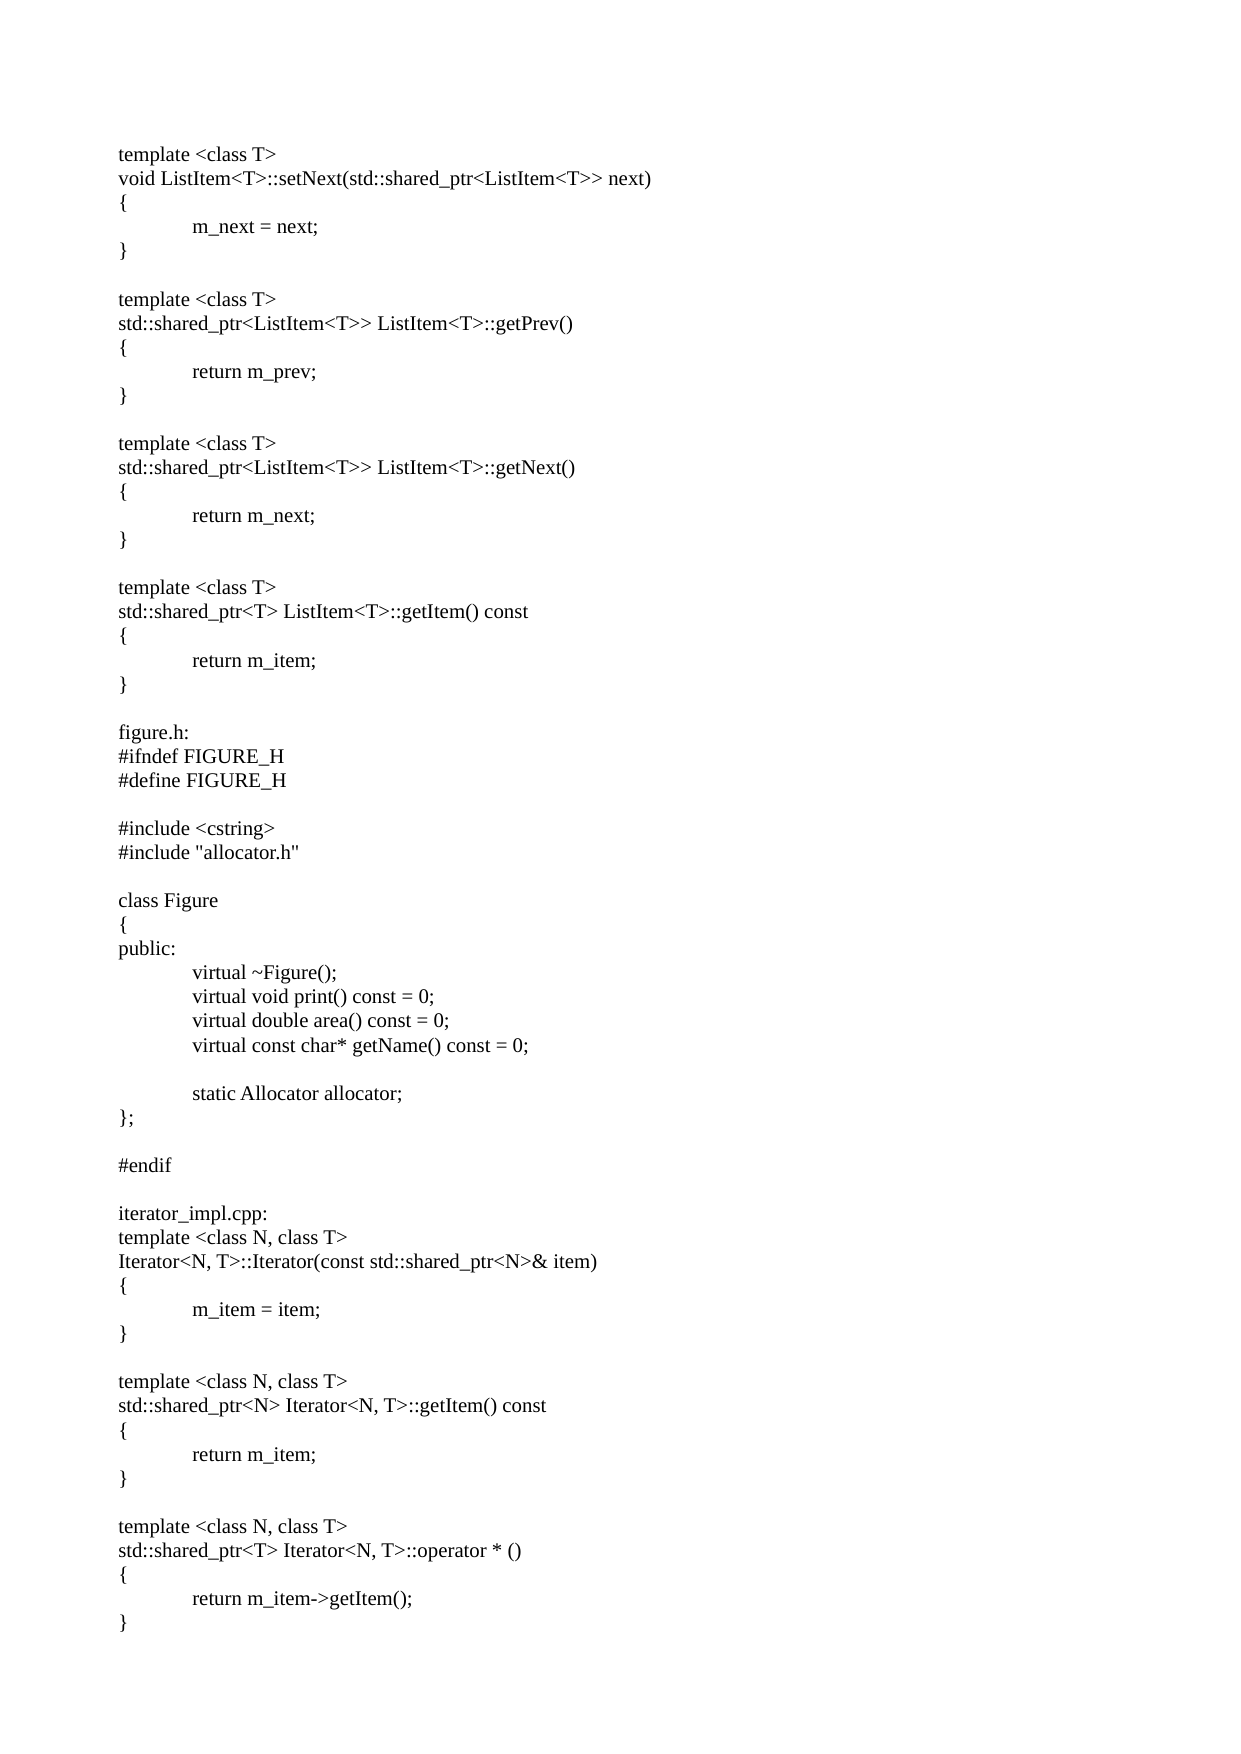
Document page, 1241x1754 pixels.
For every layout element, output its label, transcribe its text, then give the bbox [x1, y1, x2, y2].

list } [118, 238, 1122, 262]
list #include <cstring> [118, 816, 1122, 840]
list Iterator<N, T>::Iterator(const std::shared_ptr<N>& item) [118, 1249, 1122, 1273]
list std::shared_ptr<T> Iterator<N, T>::operator * () [118, 1538, 1122, 1562]
list virtual double area() const = 0; [118, 1008, 1122, 1032]
list public: [118, 936, 1122, 960]
list void ListItem<T>::setNext(std::shared_ptr<ListItem<T>> next) [118, 166, 1122, 190]
list std::shared_ptr<N> Iterator<N, T>::getItem() const [118, 1393, 1122, 1417]
list std::shared_ptr<ListItem<T>> ListItem<T>::getPrev() [118, 311, 1122, 335]
list m_next = next; [118, 214, 1122, 238]
list template <class N, class T> [118, 1369, 1122, 1393]
list template <class T> [118, 431, 1122, 455]
list template <class T> [118, 142, 1122, 166]
list { [118, 1273, 1122, 1297]
list return m_next; [118, 503, 1122, 527]
list template <class N, class T> [118, 1225, 1122, 1249]
list virtual const char* getName() const = 0; [118, 1032, 1122, 1057]
list } [118, 672, 1122, 696]
list } [118, 1321, 1122, 1345]
list #ifndef FIGURE_H [118, 744, 1122, 768]
list { [118, 912, 1122, 936]
list figure.h: [118, 720, 1122, 744]
list std::shared_ptr<ListItem<T>> ListItem<T>::getNext() [118, 455, 1122, 479]
list template <class T> [118, 575, 1122, 599]
list m_item = item; [118, 1297, 1122, 1321]
list #include "allocator.h" [118, 840, 1122, 864]
list std::shared_ptr<T> ListItem<T>::getItem() const [118, 599, 1122, 623]
list { [118, 1562, 1122, 1586]
list virtual ~Figure(); [118, 960, 1122, 984]
list class Figure [118, 888, 1122, 912]
list #define FIGURE_H [118, 768, 1122, 792]
list return m_item; [118, 1442, 1122, 1466]
list } [118, 1610, 1122, 1634]
list template <class N, class T> [118, 1514, 1122, 1538]
list iterator_impl.cpp: [118, 1201, 1122, 1225]
list template <class T> [118, 287, 1122, 311]
list #endif [118, 1153, 1122, 1177]
list { [118, 623, 1122, 647]
list { [118, 1417, 1122, 1442]
list static Allocator allocator; [118, 1081, 1122, 1105]
list return m_item; [118, 647, 1122, 672]
list virtual void print() const = 0; [118, 984, 1122, 1008]
list } [118, 527, 1122, 551]
list { [118, 190, 1122, 214]
list return m_prev; [118, 359, 1122, 383]
list { [118, 335, 1122, 359]
list } [118, 1466, 1122, 1490]
list { [118, 479, 1122, 503]
list } [118, 383, 1122, 407]
list }; [118, 1105, 1122, 1129]
list return m_item->getItem(); [118, 1586, 1122, 1610]
